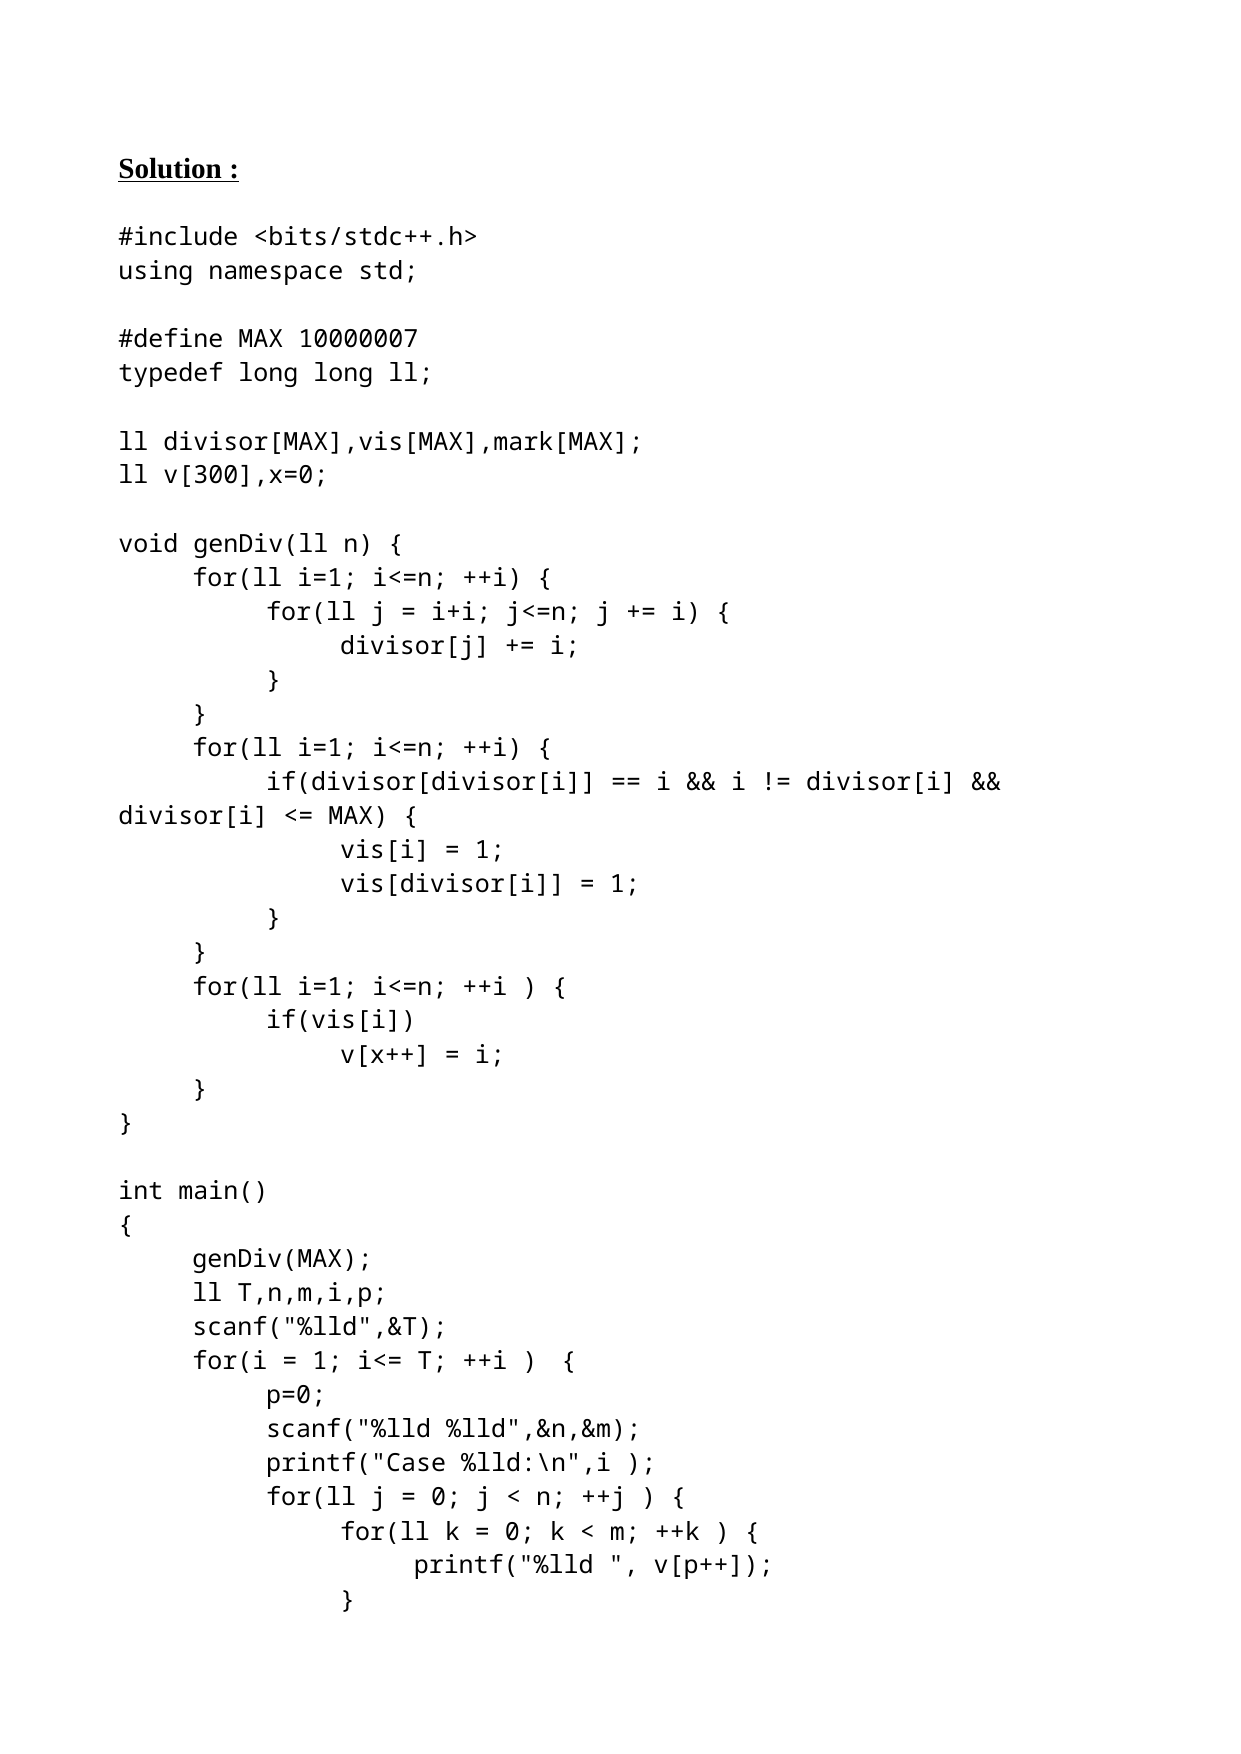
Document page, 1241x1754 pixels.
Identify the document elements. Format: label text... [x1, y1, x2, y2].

text } [118, 1070, 1122, 1104]
text p=0; [118, 1377, 1122, 1411]
text for(ll k = 0; k < m; ++k ) { [118, 1513, 1122, 1547]
text ll divisor[MAX],vis[MAX],mark[MAX]; [118, 423, 1122, 457]
text printf("Case %lld:\n",i ); [118, 1445, 1122, 1479]
text } [118, 934, 1122, 968]
text } [118, 1581, 1122, 1615]
text void genDiv(ll n) { [118, 525, 1122, 559]
text } [118, 662, 1122, 696]
text for(i = 1; i<= T; ++i ) { [118, 1343, 1122, 1377]
text for(ll i=1; i<=n; ++i) { [118, 730, 1122, 764]
text for(ll i=1; i<=n; ++i) { [118, 559, 1122, 593]
text { [118, 1207, 1122, 1241]
text } [118, 696, 1122, 730]
text } [118, 1104, 1122, 1138]
text ll T,n,m,i,p; [118, 1275, 1122, 1309]
text genDiv(MAX); [118, 1241, 1122, 1275]
text scanf("%lld %lld",&n,&m); [118, 1411, 1122, 1445]
text if(vis[i]) [118, 1002, 1122, 1036]
text int main() [118, 1172, 1122, 1207]
text v[x++] = i; [118, 1036, 1122, 1070]
text for(ll i=1; i<=n; ++i ) { [118, 968, 1122, 1002]
text for(ll j = 0; j < n; ++j ) { [118, 1479, 1122, 1513]
text vis[i] = 1; [118, 832, 1122, 866]
text #define MAX 10000007 [118, 321, 1122, 355]
text } [118, 900, 1122, 934]
text #include <bits/stdc++.h> [118, 219, 1122, 253]
text using namespace std; [118, 253, 1122, 287]
text if(divisor[divisor[i]] == i && i != divisor[i] && divisor[i] <= MAX) { [118, 764, 1122, 832]
text Solution : [118, 152, 1122, 185]
text printf("%lld ", v[p++]); [118, 1547, 1122, 1581]
text typedef long long ll; [118, 355, 1122, 389]
text vis[divisor[i]] = 1; [118, 866, 1122, 900]
text scanf("%lld",&T); [118, 1309, 1122, 1343]
text for(ll j = i+i; j<=n; j += i) { [118, 593, 1122, 627]
text ll v[300],x=0; [118, 457, 1122, 491]
text divisor[j] += i; [118, 627, 1122, 662]
